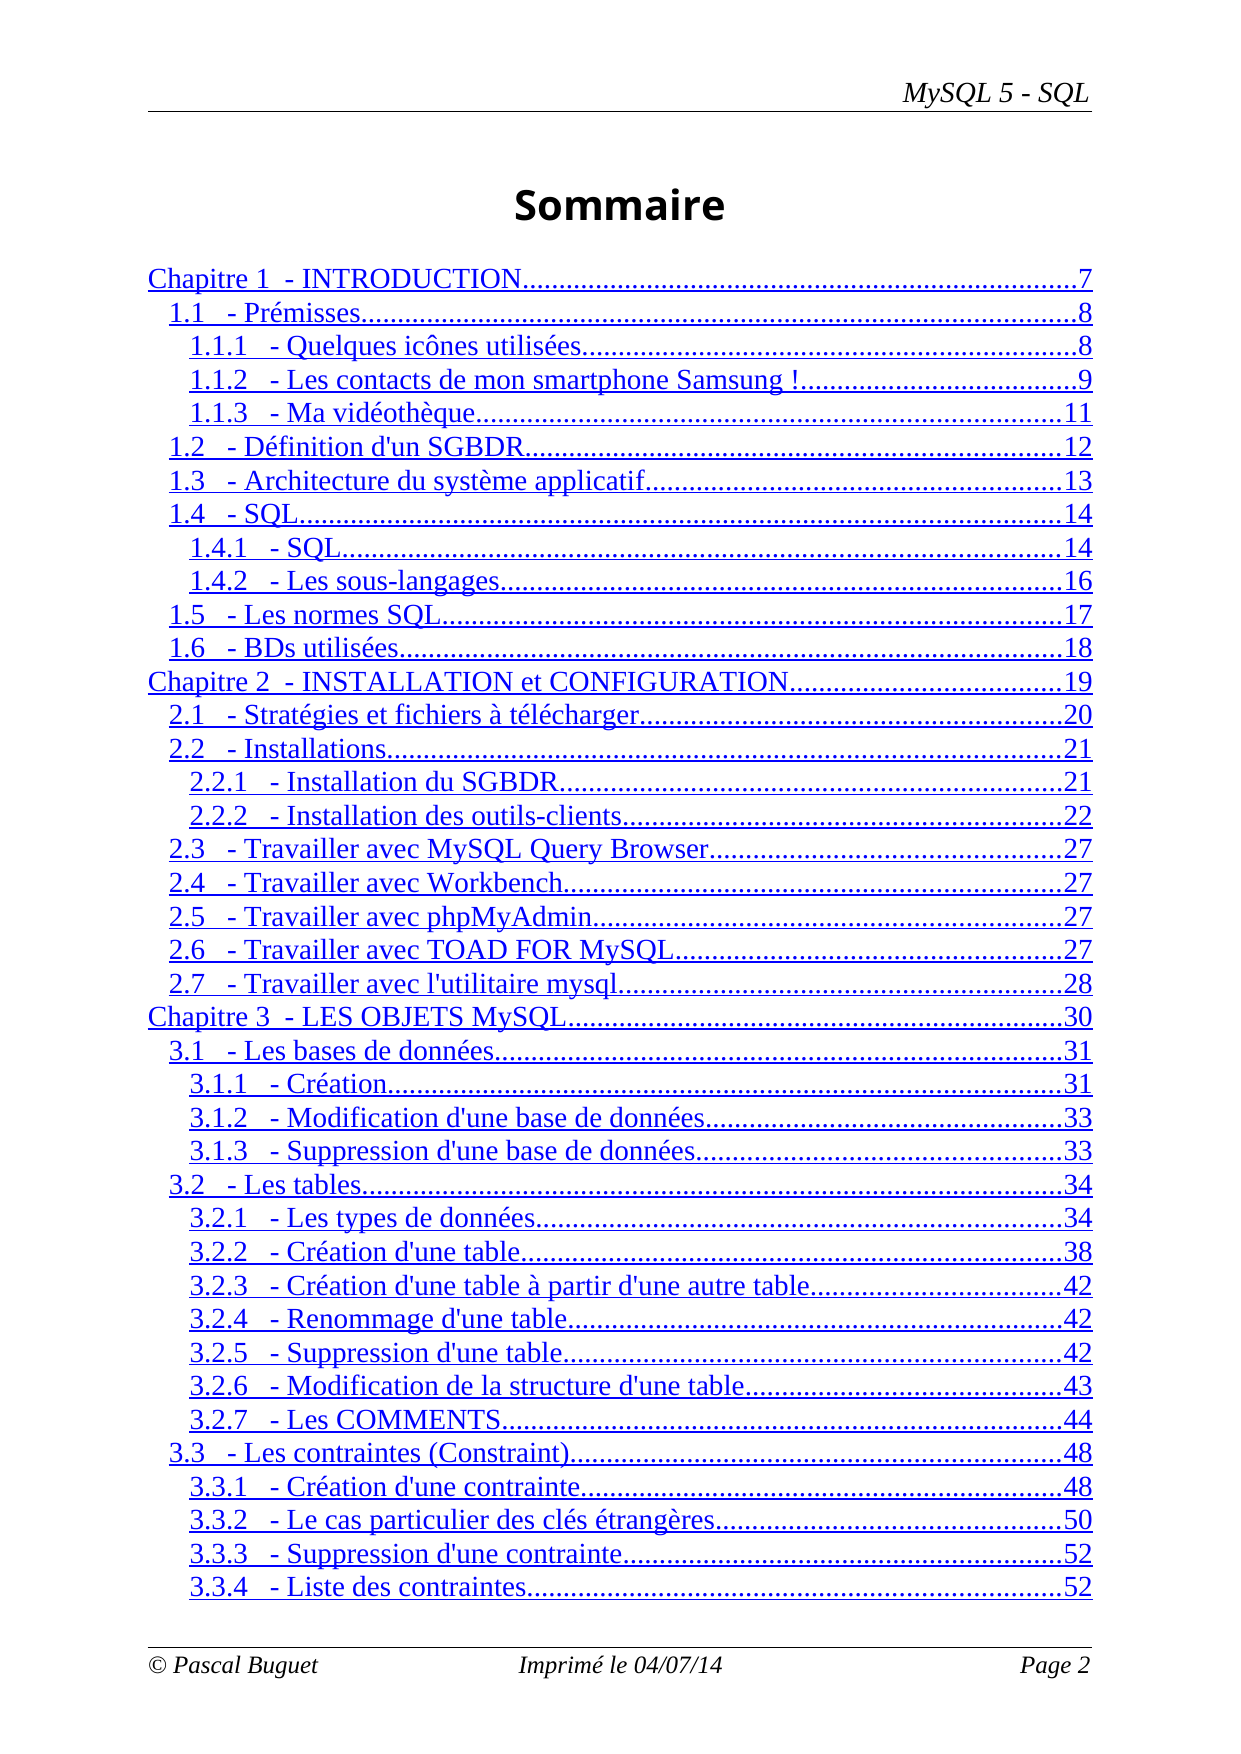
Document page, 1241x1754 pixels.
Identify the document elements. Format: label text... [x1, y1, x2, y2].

text [168, 962, 1092, 966]
text Sommaire [148, 176, 1092, 233]
text 2.6 - Travailler avec TOAD FOR MySQL 27 [168, 932, 1092, 961]
text 1.2 - Définition d'un SGBDR 12 [168, 429, 1092, 458]
text 3.2 - Les tables 34 [168, 1167, 1092, 1196]
text [168, 727, 1092, 731]
text [168, 1465, 1092, 1469]
text 3.3 - Les contraintes (Constraint) 48 [168, 1435, 1092, 1464]
text 2.3 - Travailler avec MySQL Query Browser 27 [168, 832, 1092, 861]
text [168, 459, 1092, 463]
text 3.3.3 - Suppression d'une contrainte 52 [189, 1536, 1092, 1565]
text 3.3.1 - Création d'une contrainte 48 [189, 1469, 1092, 1498]
text 3.2.1 - Les types de données 34 [189, 1201, 1092, 1230]
text Chapitre 2 - INSTALLATION et CONFIGURATION 19 [148, 664, 1092, 693]
text Chapitre 3 - LES OBJETS MySQL 30 [148, 999, 1092, 1028]
text 3.2.6 - Modification de la structure d'une table 43 [189, 1368, 1092, 1397]
text 3.1.1 - Création 31 [189, 1066, 1092, 1095]
text 2.2.2 - Installation des outils-clients 22 [189, 798, 1092, 827]
text 1.5 - Les normes SQL 17 [168, 597, 1092, 626]
text 1.4.2 - Les sous-langages 16 [189, 563, 1092, 592]
text 2.2.1 - Installation du SGBDR 21 [189, 764, 1092, 794]
text [168, 526, 1092, 530]
text 1.4.1 - SQL 14 [189, 530, 1092, 559]
text 3.2.3 - Création d'une table à partir d'une autre table 42 [189, 1268, 1092, 1297]
text 3.3.2 - Le cas particulier des clés étrangères 50 [189, 1502, 1092, 1531]
text 2.1 - Stratégies et fichiers à télécharger 20 [168, 697, 1092, 726]
text 3.2.7 - Les COMMENTS 44 [189, 1402, 1092, 1431]
text 3.2.4 - Renommage d'une table 42 [189, 1301, 1092, 1330]
text 1.1 - Prémisses 8 [168, 295, 1092, 324]
text 2.7 - Travailler avec l'utilitaire mysql 28 [168, 966, 1092, 995]
text 1.1.2 - Les contacts de mon smartphone Samsung ! 9 [189, 362, 1092, 391]
text 2.5 - Travailler avec phpMyAdmin 27 [168, 899, 1092, 928]
text 3.1 - Les bases de données 31 [168, 1033, 1092, 1062]
text Chapitre 1 - INTRODUCTION 7 [148, 261, 1092, 290]
text 2.2 - Installations 21 [168, 731, 1092, 760]
text 3.3.4 - Liste des contraintes 52 [189, 1569, 1092, 1599]
text [168, 1197, 1092, 1201]
text 3.1.3 - Suppression d'une base de données 33 [189, 1133, 1092, 1163]
text 3.1.2 - Modification d'une base de données 33 [189, 1100, 1092, 1129]
text 1.3 - Architecture du système applicatif 13 [168, 463, 1092, 492]
text 1.1.1 - Quelques icônes utilisées 8 [189, 328, 1092, 358]
text [168, 895, 1092, 899]
text 1.6 - BDs utilisées 18 [168, 630, 1092, 659]
text 3.2.2 - Création d'une table 38 [189, 1234, 1092, 1263]
text [168, 660, 1092, 664]
text 2.4 - Travailler avec Workbench 27 [168, 865, 1092, 894]
text 1.1.3 - Ma vidéothèque 11 [189, 396, 1092, 425]
text 1.4 - SQL 14 [168, 496, 1092, 525]
text 3.2.5 - Suppression d'une table 42 [189, 1335, 1092, 1364]
